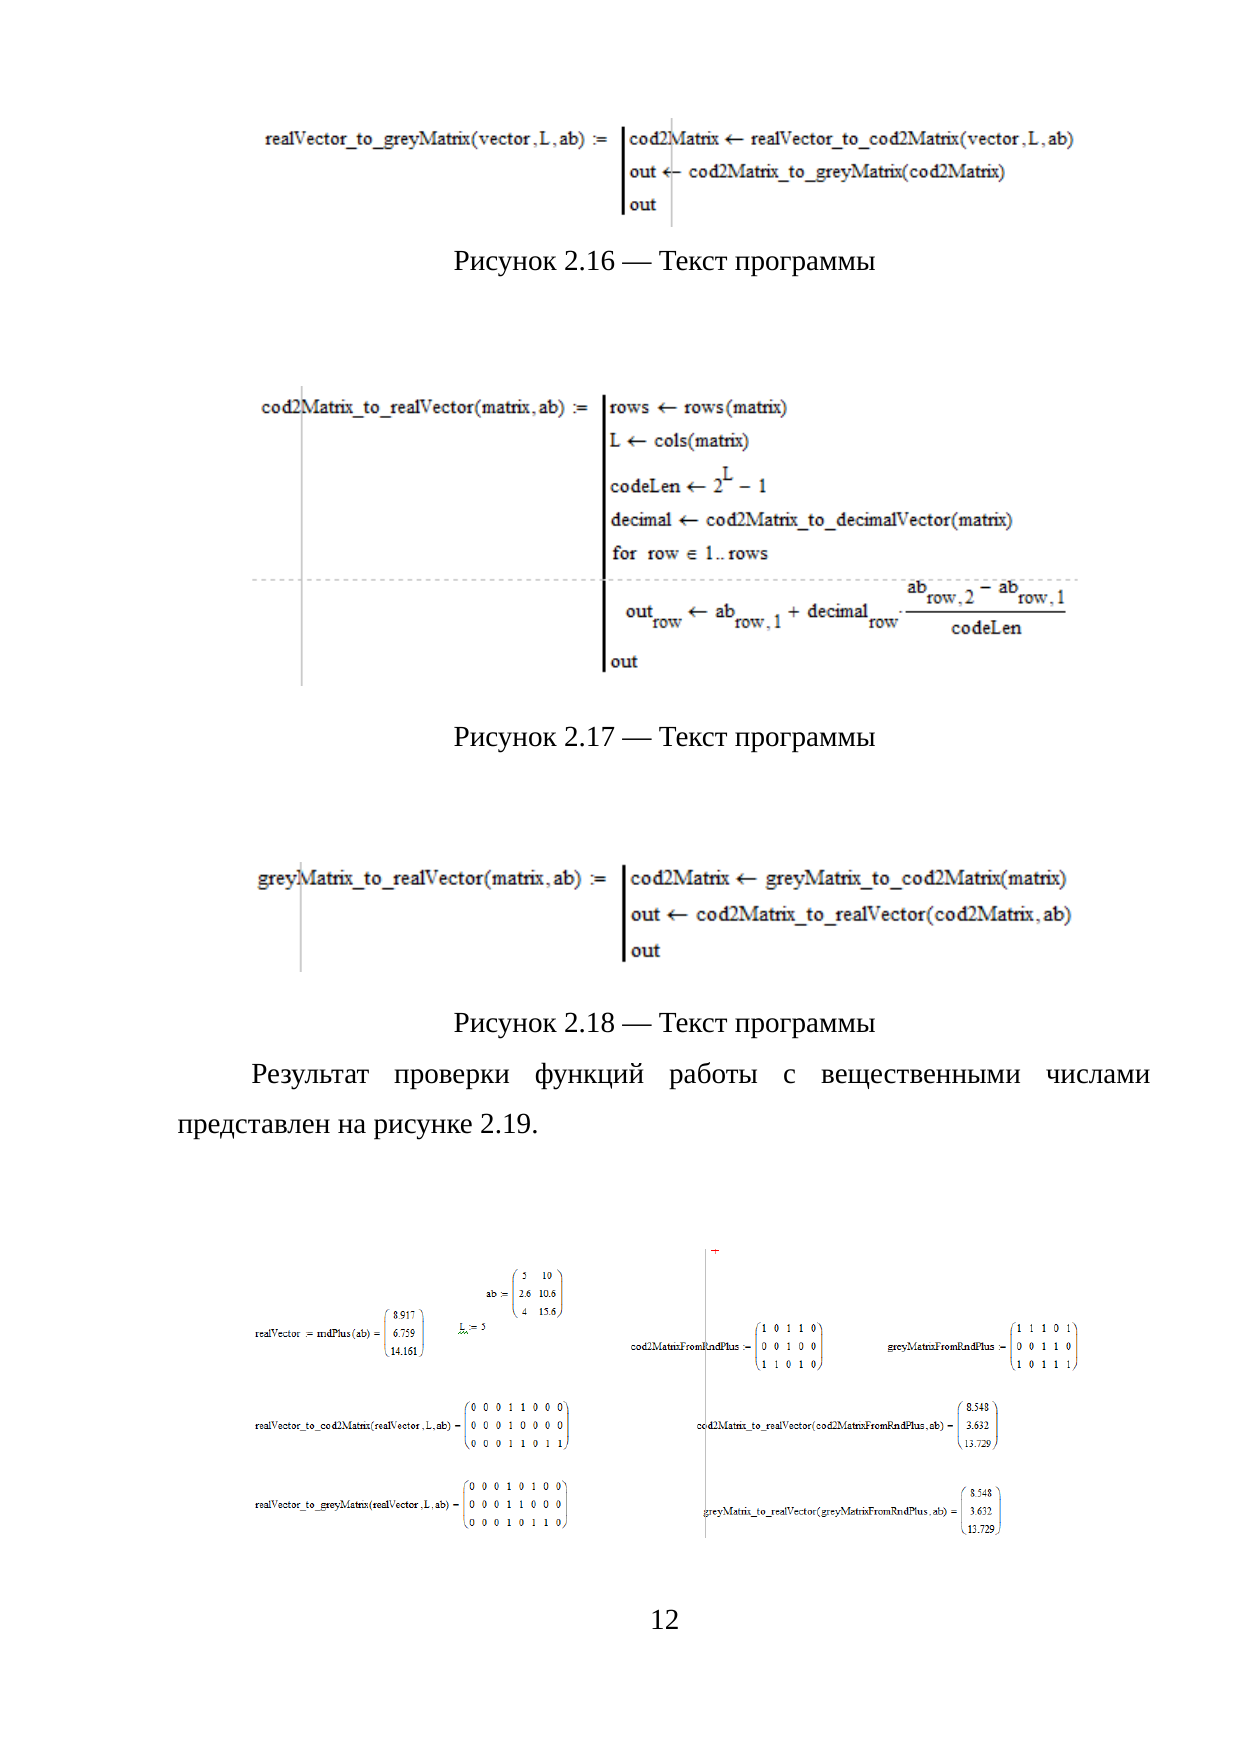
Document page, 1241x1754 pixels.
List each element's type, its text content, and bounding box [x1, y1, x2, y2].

text Результат проверки функций работы с вещественными числами представлен на рисунке 2.19. [177, 1056, 1152, 1140]
picture [251, 386, 1078, 686]
picture [251, 1249, 1078, 1538]
text Рисунок 2.17 — Текст программы [177, 344, 1152, 753]
text Рисунок 2.18 — Текст программы [177, 820, 1152, 1039]
text Рисунок 2.16 — Текст программы [177, 118, 1152, 277]
picture [251, 862, 1078, 972]
picture [251, 118, 1078, 227]
